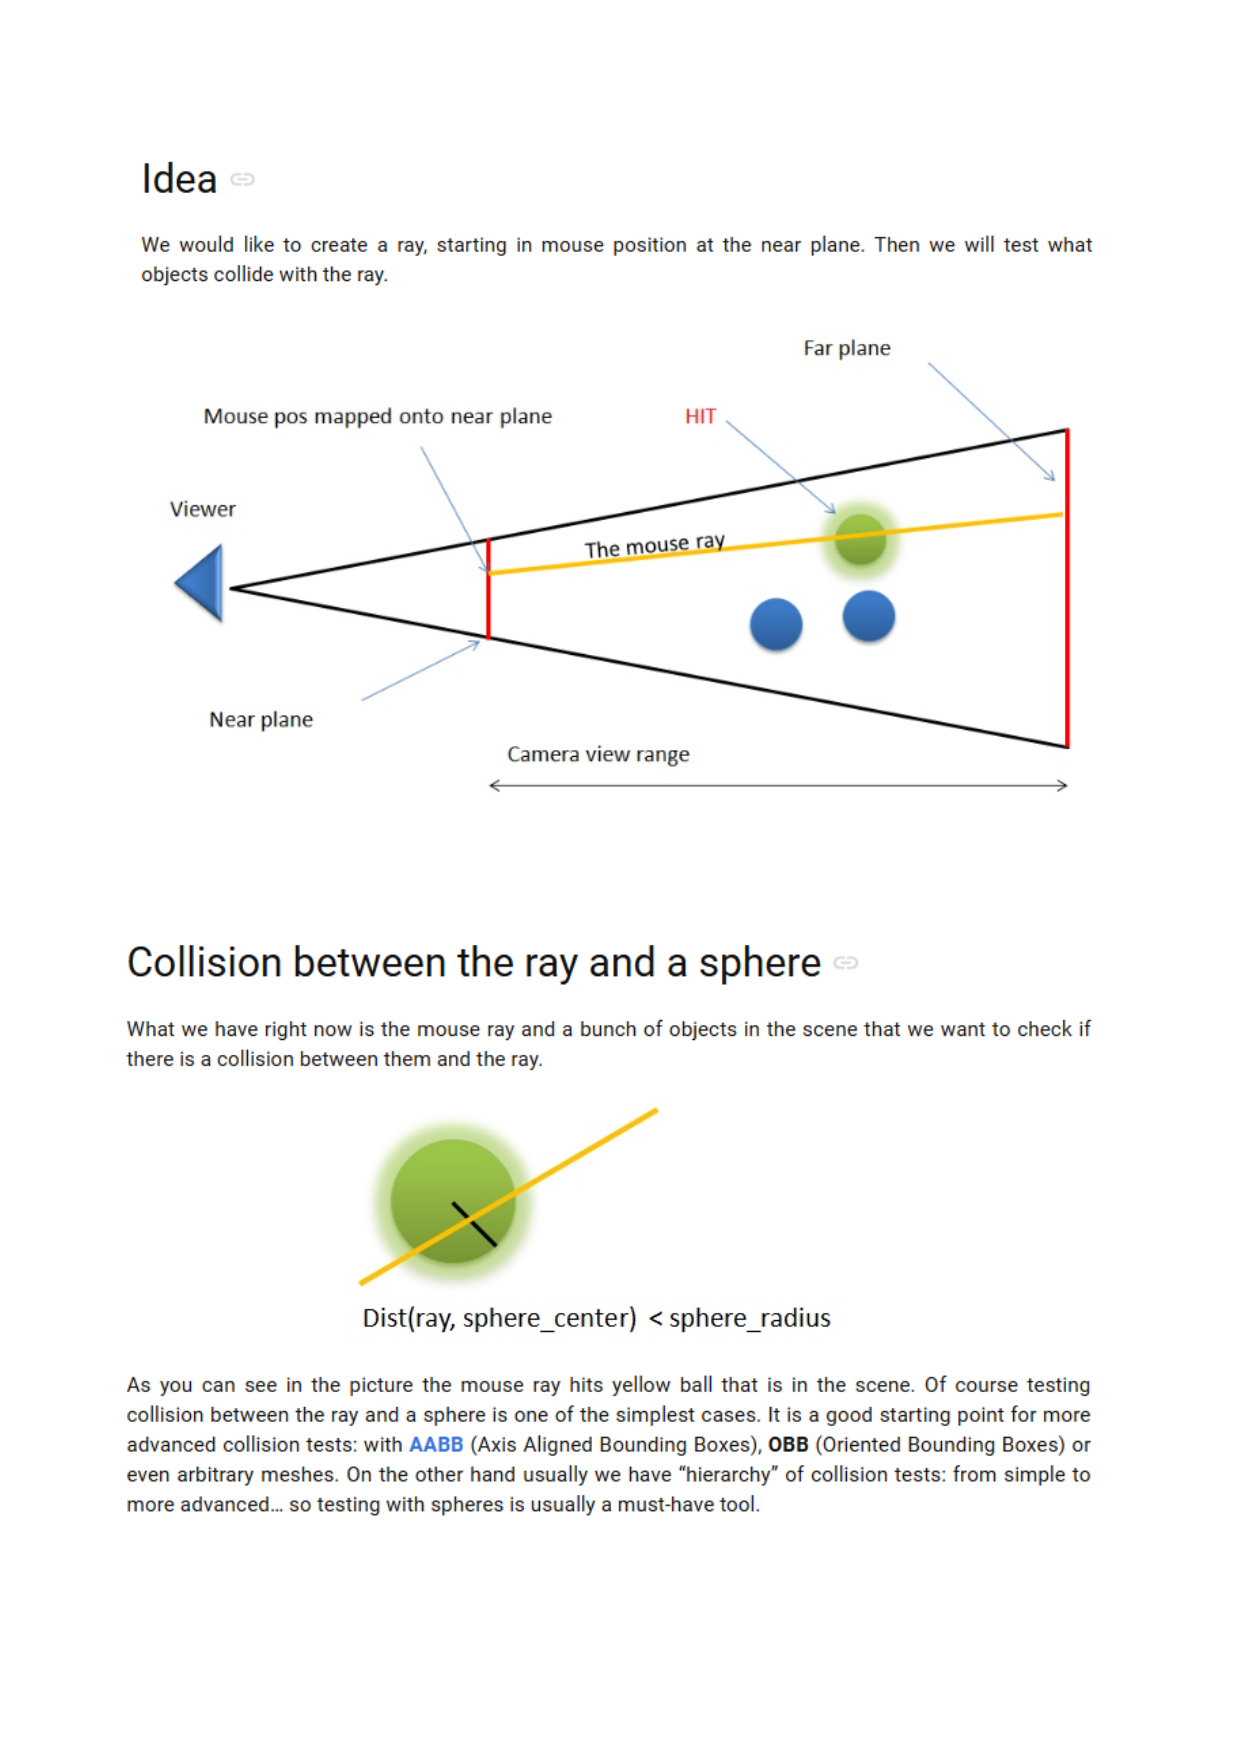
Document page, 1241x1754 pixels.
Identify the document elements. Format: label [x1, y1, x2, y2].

picture [118, 929, 1123, 1536]
picture [118, 146, 1123, 843]
